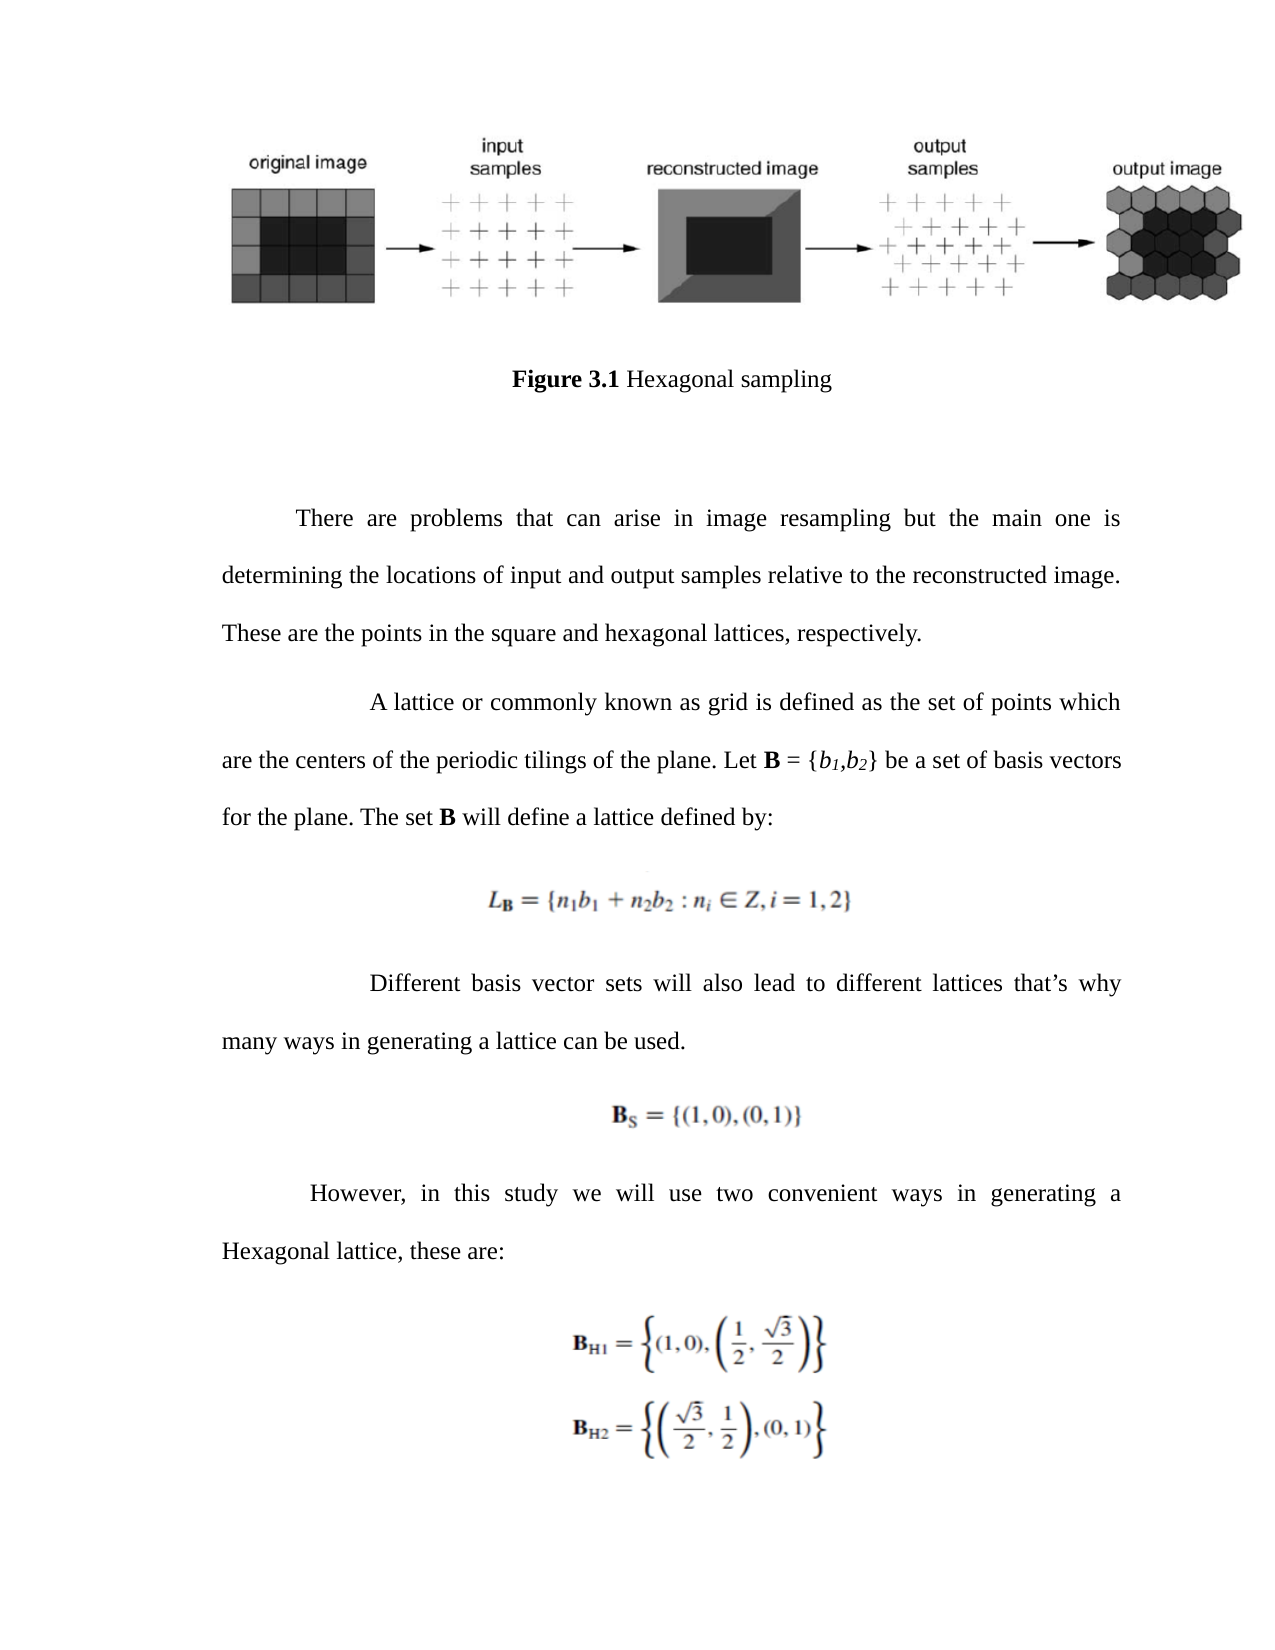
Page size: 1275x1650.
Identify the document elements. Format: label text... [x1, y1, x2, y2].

text Different basis vector sets will also lead to different lattices that’s why many ways in generating a lattice can be used. [222, 968, 1122, 1055]
text There are problems that can arise in image resampling but the main one is determining the locations of input and output samples relative to the reconstructed image. These are the points in the square and hexagonal lattices, respectively. [222, 503, 1122, 647]
text However, in this study we will use two convenient ways in generating a Hexagonal lattice, these are: [222, 1178, 1122, 1265]
text Figure 3.1 Hexagonal sampling [222, 364, 1122, 393]
text A lattice or commonly known as grid is defined as the set of points which are the centers of the periodic tilings of the plane. Let B = {b1,b2} be a set of basis vectors for the plane. The set B will define a lattice defined by: [222, 687, 1122, 831]
